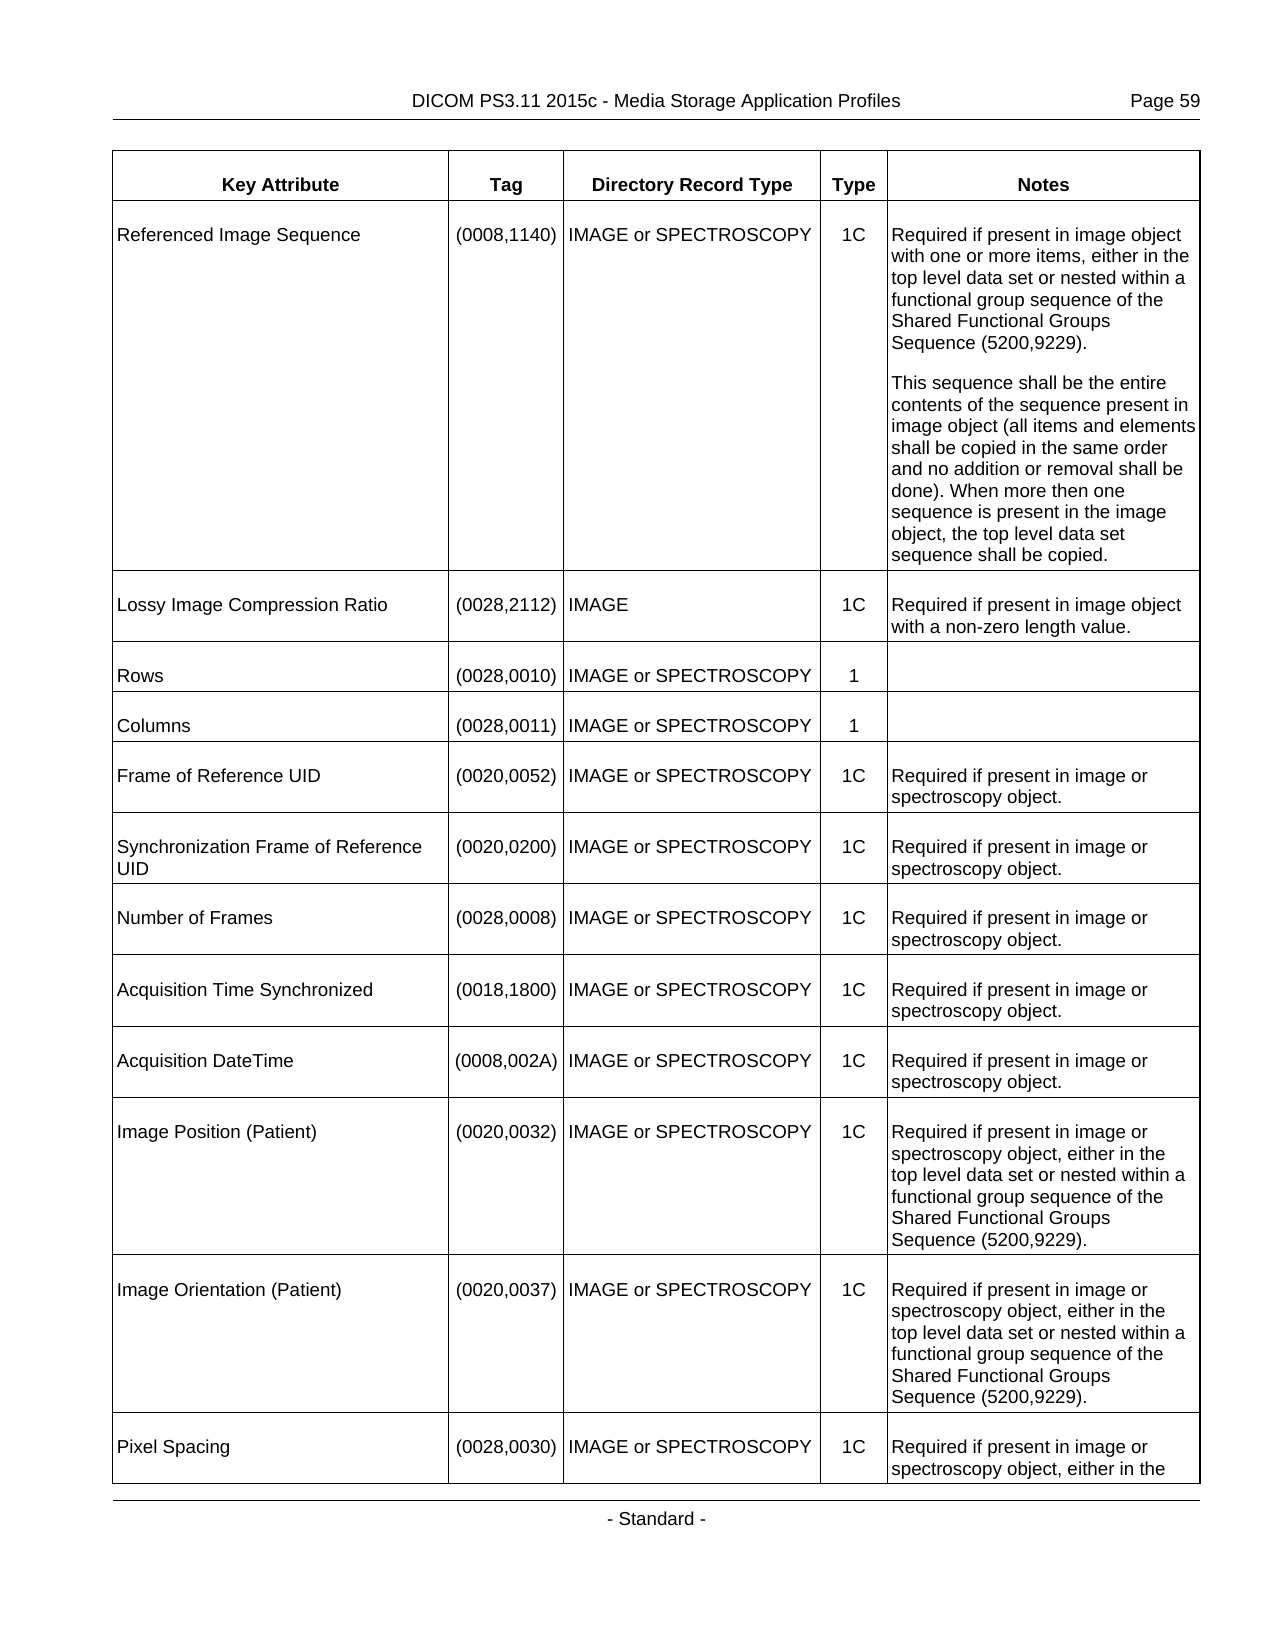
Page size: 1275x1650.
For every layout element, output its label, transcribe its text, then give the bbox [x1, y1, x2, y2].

table_header Directory Record Type [564, 151, 820, 200]
table_cell (0020,0052) [449, 742, 563, 812]
table_cell Required if present in image object with one or more items, either in the top level data set or nested within a functional group sequence of the Shared Functional Groups Sequence (5200,9229). This sequence shall be the entire contents of the sequence present in image object (all items and elements shall be copied in the same order and no addition or removal shall be done). When more then one sequence is present in the image object, the top level data set sequence shall be copied. [888, 201, 1199, 570]
table_cell Required if present in image or spectroscopy object. [888, 884, 1199, 954]
table_cell IMAGE or SPECTROSCOPY [564, 1413, 820, 1483]
table_cell (0008,1140) [449, 201, 563, 570]
table_cell (0028,0030) [449, 1413, 563, 1483]
table_cell Columns [113, 692, 448, 741]
table_cell 1C [821, 201, 887, 570]
table_cell Number of Frames [113, 884, 448, 954]
table_cell Required if present in image or spectroscopy object, either in the [888, 1413, 1199, 1483]
table_header Notes [888, 151, 1199, 200]
table_cell Rows [113, 642, 448, 691]
table_cell Required if present in image or spectroscopy object. [888, 742, 1199, 812]
table_cell IMAGE or SPECTROSCOPY [564, 813, 820, 883]
table_cell IMAGE or SPECTROSCOPY [564, 1255, 820, 1412]
table_cell (0028,0008) [449, 884, 563, 954]
table_cell (0028,0010) [449, 642, 563, 691]
table_cell Required if present in image or spectroscopy object. [888, 955, 1199, 1026]
table_cell (0028,2112) [449, 571, 563, 641]
table_cell 1C [821, 1098, 887, 1254]
table_cell Frame of Reference UID [113, 742, 448, 812]
table_cell Required if present in image or spectroscopy object, either in the top level data set or nested within a functional group sequence of the Shared Functional Groups Sequence (5200,9229). [888, 1255, 1199, 1412]
table_cell Acquisition Time Synchronized [113, 955, 448, 1026]
table_cell Required if present in image or spectroscopy object. [888, 813, 1199, 883]
table_cell IMAGE or SPECTROSCOPY [564, 201, 820, 570]
table_cell IMAGE or SPECTROSCOPY [564, 1098, 820, 1254]
table_cell Required if present in image object with a non-zero length value. [888, 571, 1199, 641]
table_cell IMAGE or SPECTROSCOPY [564, 884, 820, 954]
table_cell (0018,1800) [449, 955, 563, 1026]
table_cell IMAGE or SPECTROSCOPY [564, 1027, 820, 1097]
table_header Type [821, 151, 887, 200]
table_cell IMAGE or SPECTROSCOPY [564, 642, 820, 691]
table_cell 1C [821, 742, 887, 812]
table_cell Acquisition DateTime [113, 1027, 448, 1097]
table_cell 1C [821, 1255, 887, 1412]
table_cell Synchronization Frame of Reference UID [113, 813, 448, 883]
table_cell 1C [821, 813, 887, 883]
table_cell 1C [821, 884, 887, 954]
table_cell 1C [821, 1027, 887, 1097]
table_cell (0020,0032) [449, 1098, 563, 1254]
table_cell [888, 692, 1199, 741]
table_cell IMAGE or SPECTROSCOPY [564, 742, 820, 812]
table_cell Image Position (Patient) [113, 1098, 448, 1254]
table_cell 1 [821, 692, 887, 741]
table_cell Referenced Image Sequence [113, 201, 448, 570]
table_cell Lossy Image Compression Ratio [113, 571, 448, 641]
table_cell IMAGE or SPECTROSCOPY [564, 955, 820, 1026]
table_cell (0028,0011) [449, 692, 563, 741]
table_cell Image Orientation (Patient) [113, 1255, 448, 1412]
table_header Key Attribute [113, 151, 448, 200]
table_cell IMAGE [564, 571, 820, 641]
table_cell 1C [821, 1413, 887, 1483]
table_cell Pixel Spacing [113, 1413, 448, 1483]
table_cell IMAGE or SPECTROSCOPY [564, 692, 820, 741]
table_cell [888, 642, 1199, 691]
table_cell (0020,0037) [449, 1255, 563, 1412]
table_cell 1C [821, 955, 887, 1026]
table_cell (0020,0200) [449, 813, 563, 883]
table_cell 1 [821, 642, 887, 691]
table_cell Required if present in image or spectroscopy object. [888, 1027, 1199, 1097]
table_cell Required if present in image or spectroscopy object, either in the top level data set or nested within a functional group sequence of the Shared Functional Groups Sequence (5200,9229). [888, 1098, 1199, 1254]
table_cell (0008,002A) [449, 1027, 563, 1097]
table_header Tag [449, 151, 563, 200]
table_cell 1C [821, 571, 887, 641]
